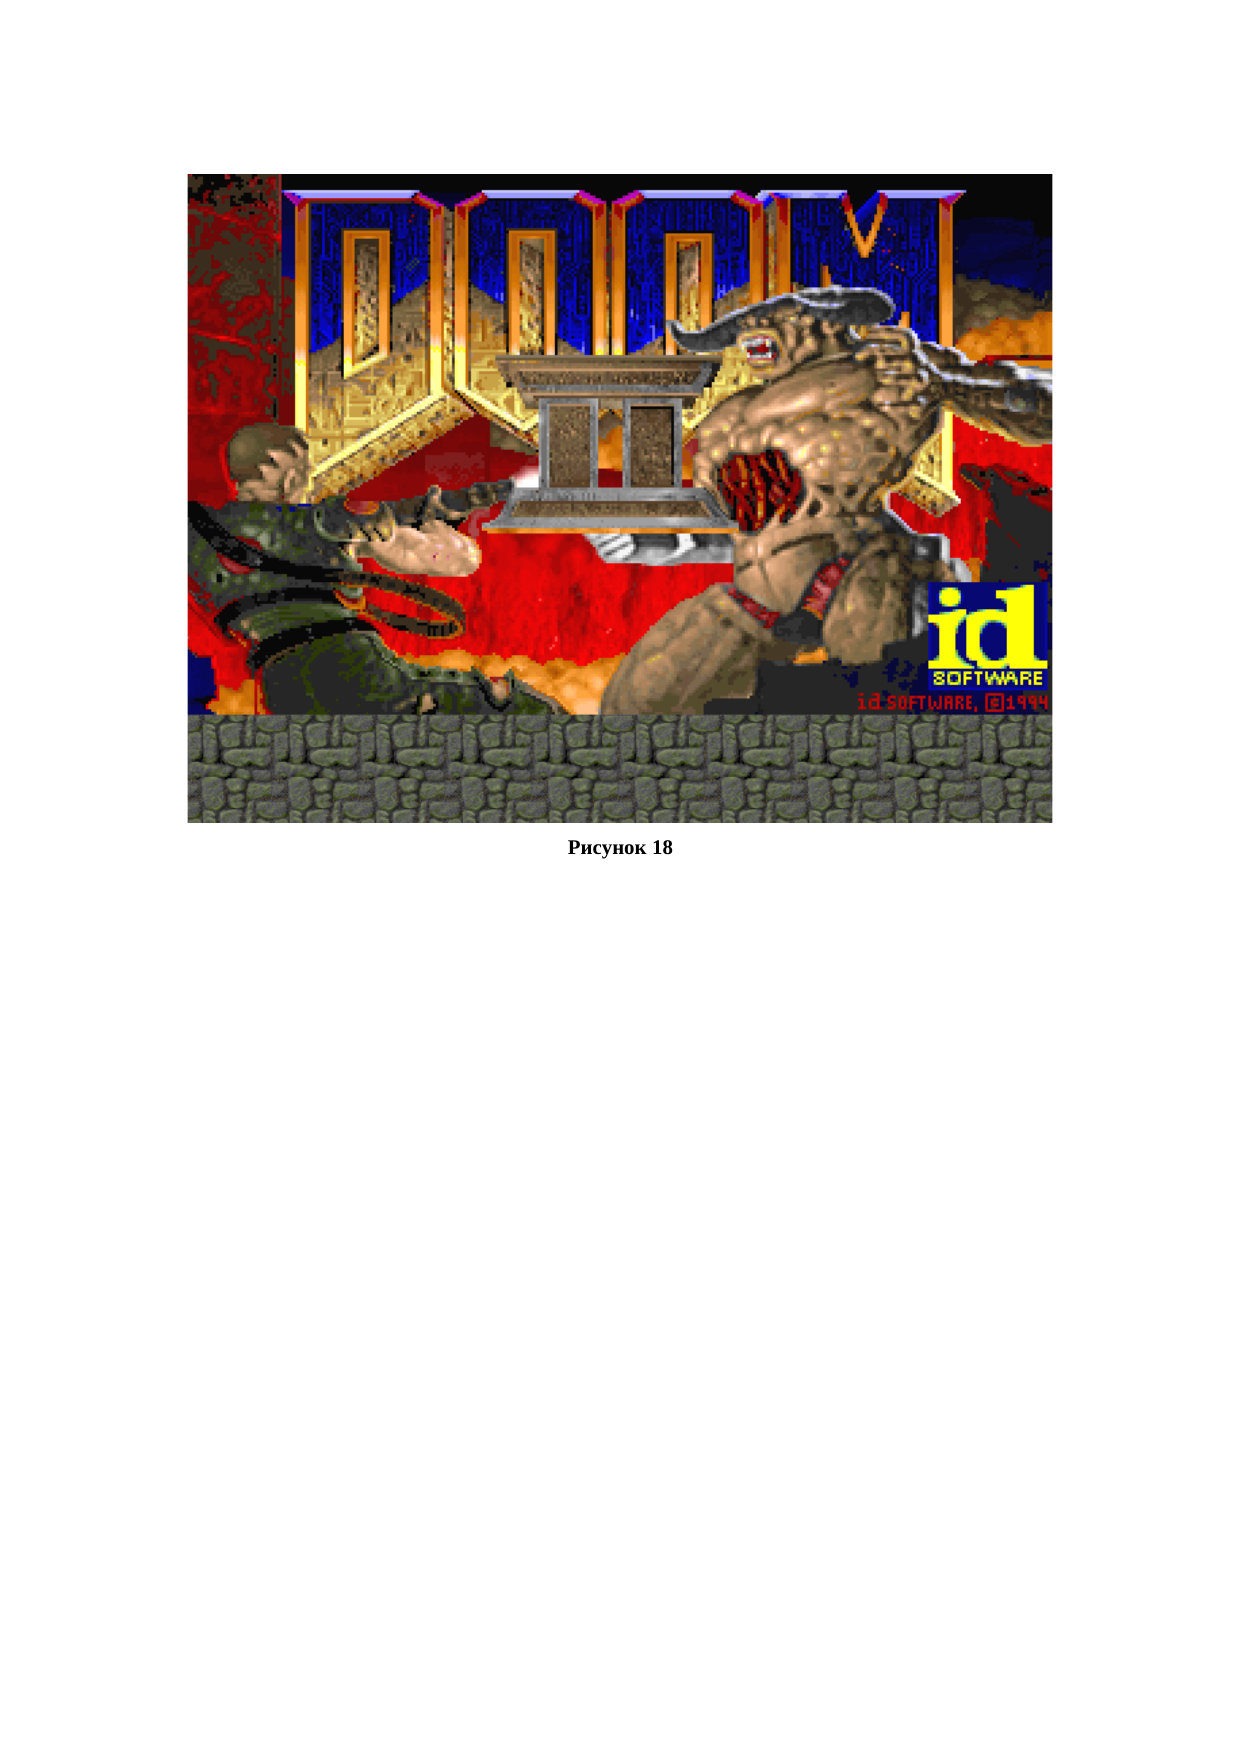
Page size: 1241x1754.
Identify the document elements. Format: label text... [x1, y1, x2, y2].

picture [187, 174, 1053, 823]
text Рисунок 18 [187, 835, 1053, 859]
